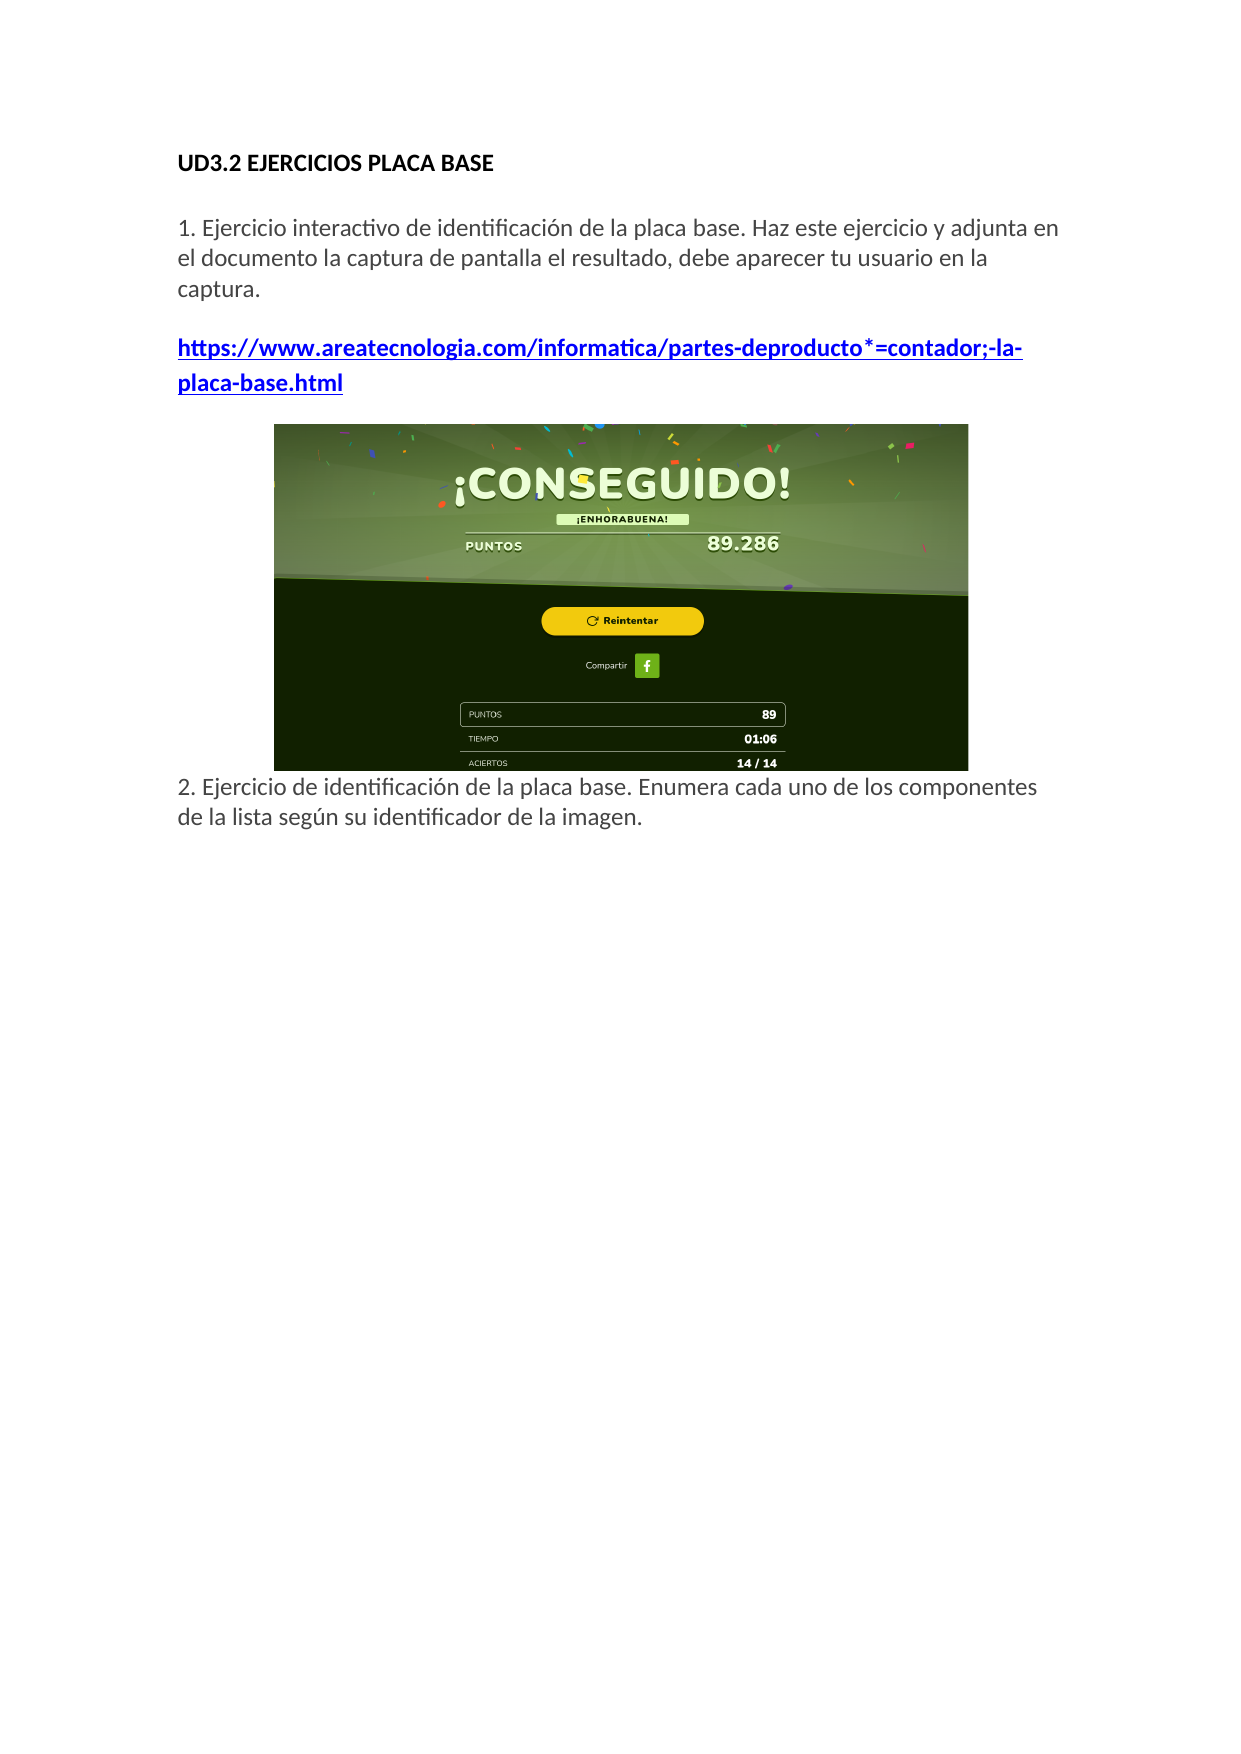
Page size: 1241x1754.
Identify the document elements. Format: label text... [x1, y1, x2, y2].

text UD3.2 EJERCICIOS PLACA BASE [177, 148, 1063, 178]
subtitle 2. Ejercicio de identificación de la placa base. Enumera cada uno de los componentes de la lista según su identificador de la imagen. [177, 771, 1063, 832]
subtitle 1. Ejercicio interactivo de identificación de la placa base. Haz este ejercicio y adjunta en el documento la captura de pantalla el resultado, debe aparecer tu usuario en la captura. [177, 212, 1063, 303]
picture [274, 424, 969, 771]
text https://www.areatecnologia.com/informatica/partes-deproducto*=contador;-la-placa-base.html [177, 332, 1063, 398]
